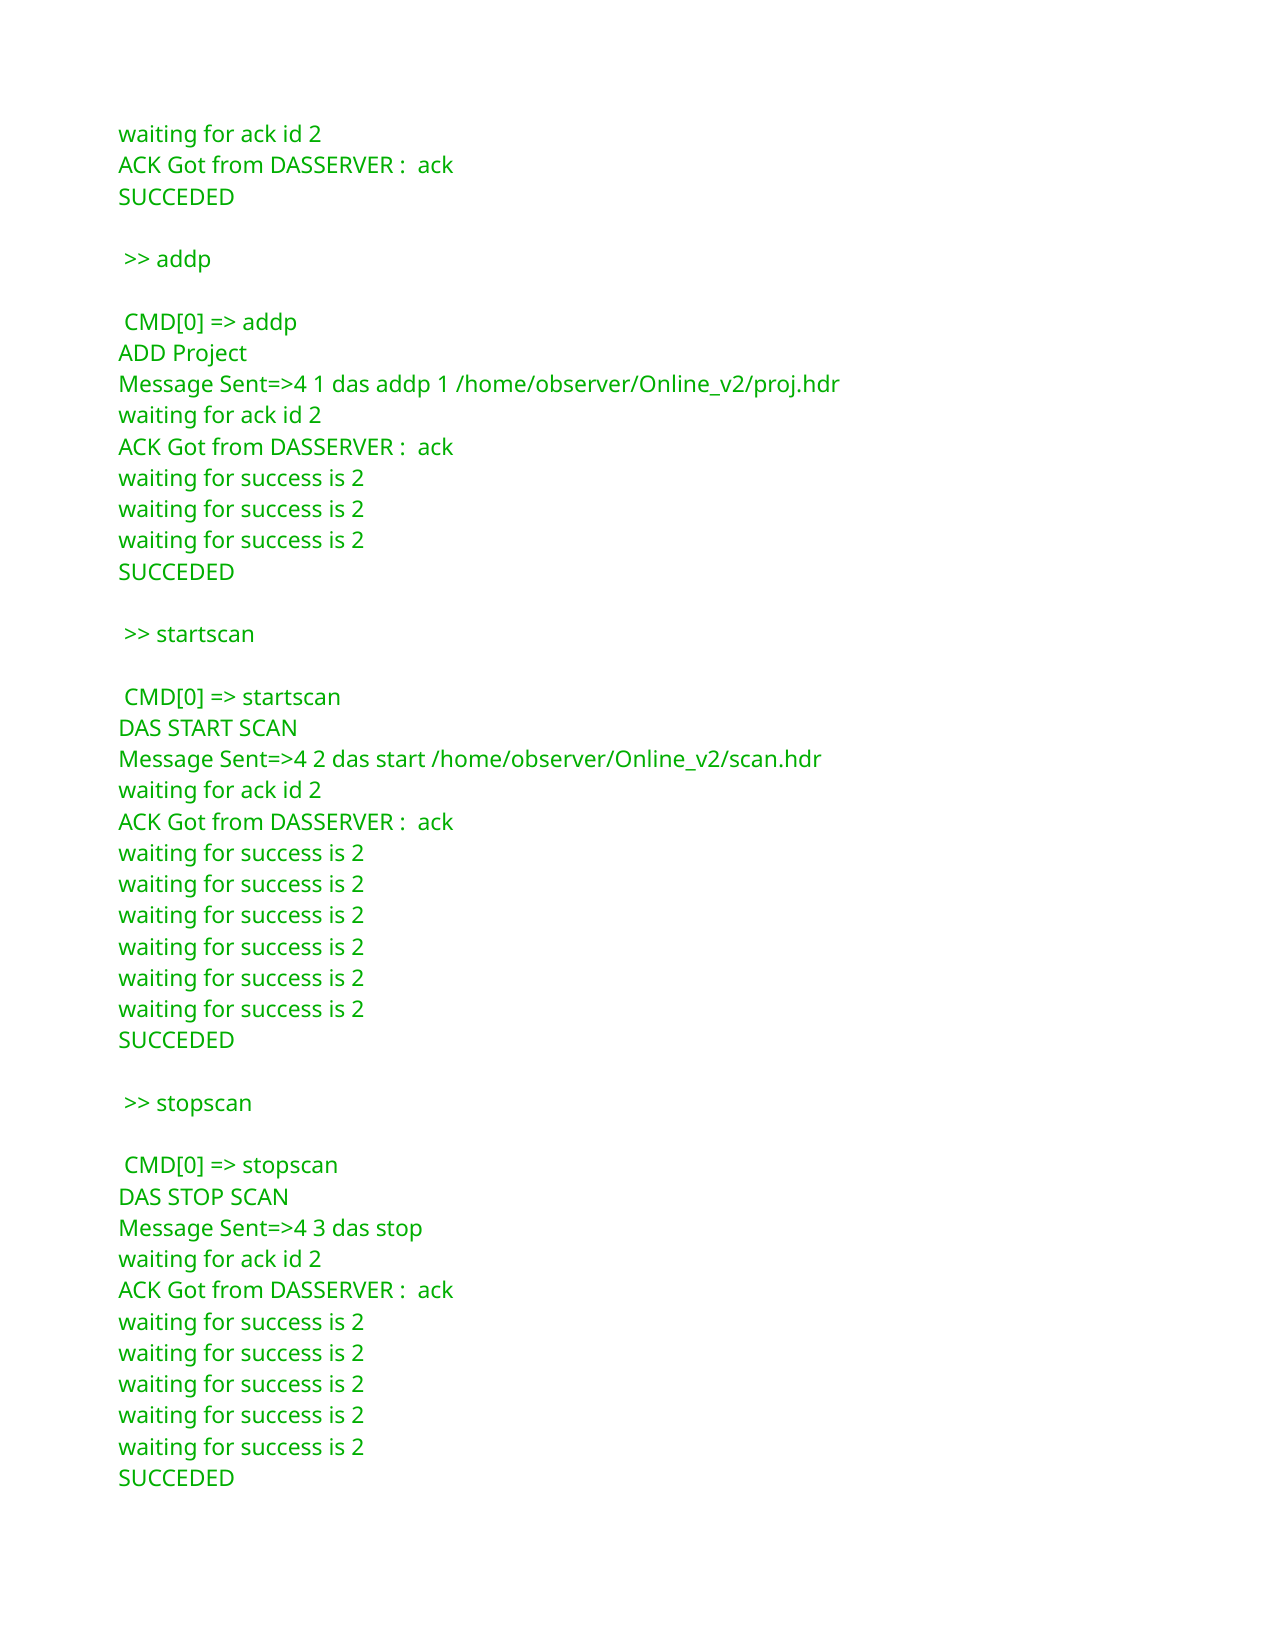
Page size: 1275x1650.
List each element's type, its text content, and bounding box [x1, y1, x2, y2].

text waiting for success is 2 [118, 899, 1157, 931]
text waiting for success is 2 [118, 1431, 1157, 1462]
text waiting for success is 2 [118, 837, 1157, 868]
text ADD Project [118, 337, 1157, 368]
text DAS START SCAN [118, 712, 1157, 743]
text waiting for success is 2 [118, 868, 1157, 899]
text CMD[0] => addp [118, 306, 1157, 337]
text waiting for success is 2 [118, 1399, 1157, 1431]
text SUCCEDED [118, 1462, 1157, 1493]
text ACK Got from DASSERVER : ack [118, 1274, 1157, 1306]
text ACK Got from DASSERVER : ack [118, 806, 1157, 837]
text waiting for ack id 2 [118, 774, 1157, 806]
text SUCCEDED [118, 1024, 1157, 1056]
text waiting for success is 2 [118, 962, 1157, 993]
text waiting for success is 2 [118, 1368, 1157, 1399]
text waiting for ack id 2 [118, 1243, 1157, 1274]
text >> startscan [118, 618, 1157, 649]
text >> addp [118, 243, 1157, 274]
text SUCCEDED [118, 556, 1157, 587]
text waiting for ack id 2 [118, 399, 1157, 431]
text Message Sent=>4 3 das stop [118, 1212, 1157, 1243]
text DAS STOP SCAN [118, 1181, 1157, 1212]
text waiting for ack id 2 [118, 118, 1157, 149]
text SUCCEDED [118, 181, 1157, 212]
text Message Sent=>4 1 das addp 1 /home/observer/Online_v2/proj.hdr [118, 368, 1157, 399]
text ACK Got from DASSERVER : ack [118, 431, 1157, 462]
text Message Sent=>4 2 das start /home/observer/Online_v2/scan.hdr [118, 743, 1157, 774]
text waiting for success is 2 [118, 931, 1157, 962]
text waiting for success is 2 [118, 1306, 1157, 1337]
text ACK Got from DASSERVER : ack [118, 149, 1157, 181]
text >> stopscan [118, 1087, 1157, 1118]
text CMD[0] => stopscan [118, 1149, 1157, 1181]
text CMD[0] => startscan [118, 681, 1157, 712]
text waiting for success is 2 [118, 993, 1157, 1024]
text waiting for success is 2 [118, 493, 1157, 524]
text waiting for success is 2 [118, 462, 1157, 493]
text waiting for success is 2 [118, 1337, 1157, 1368]
text waiting for success is 2 [118, 524, 1157, 556]
